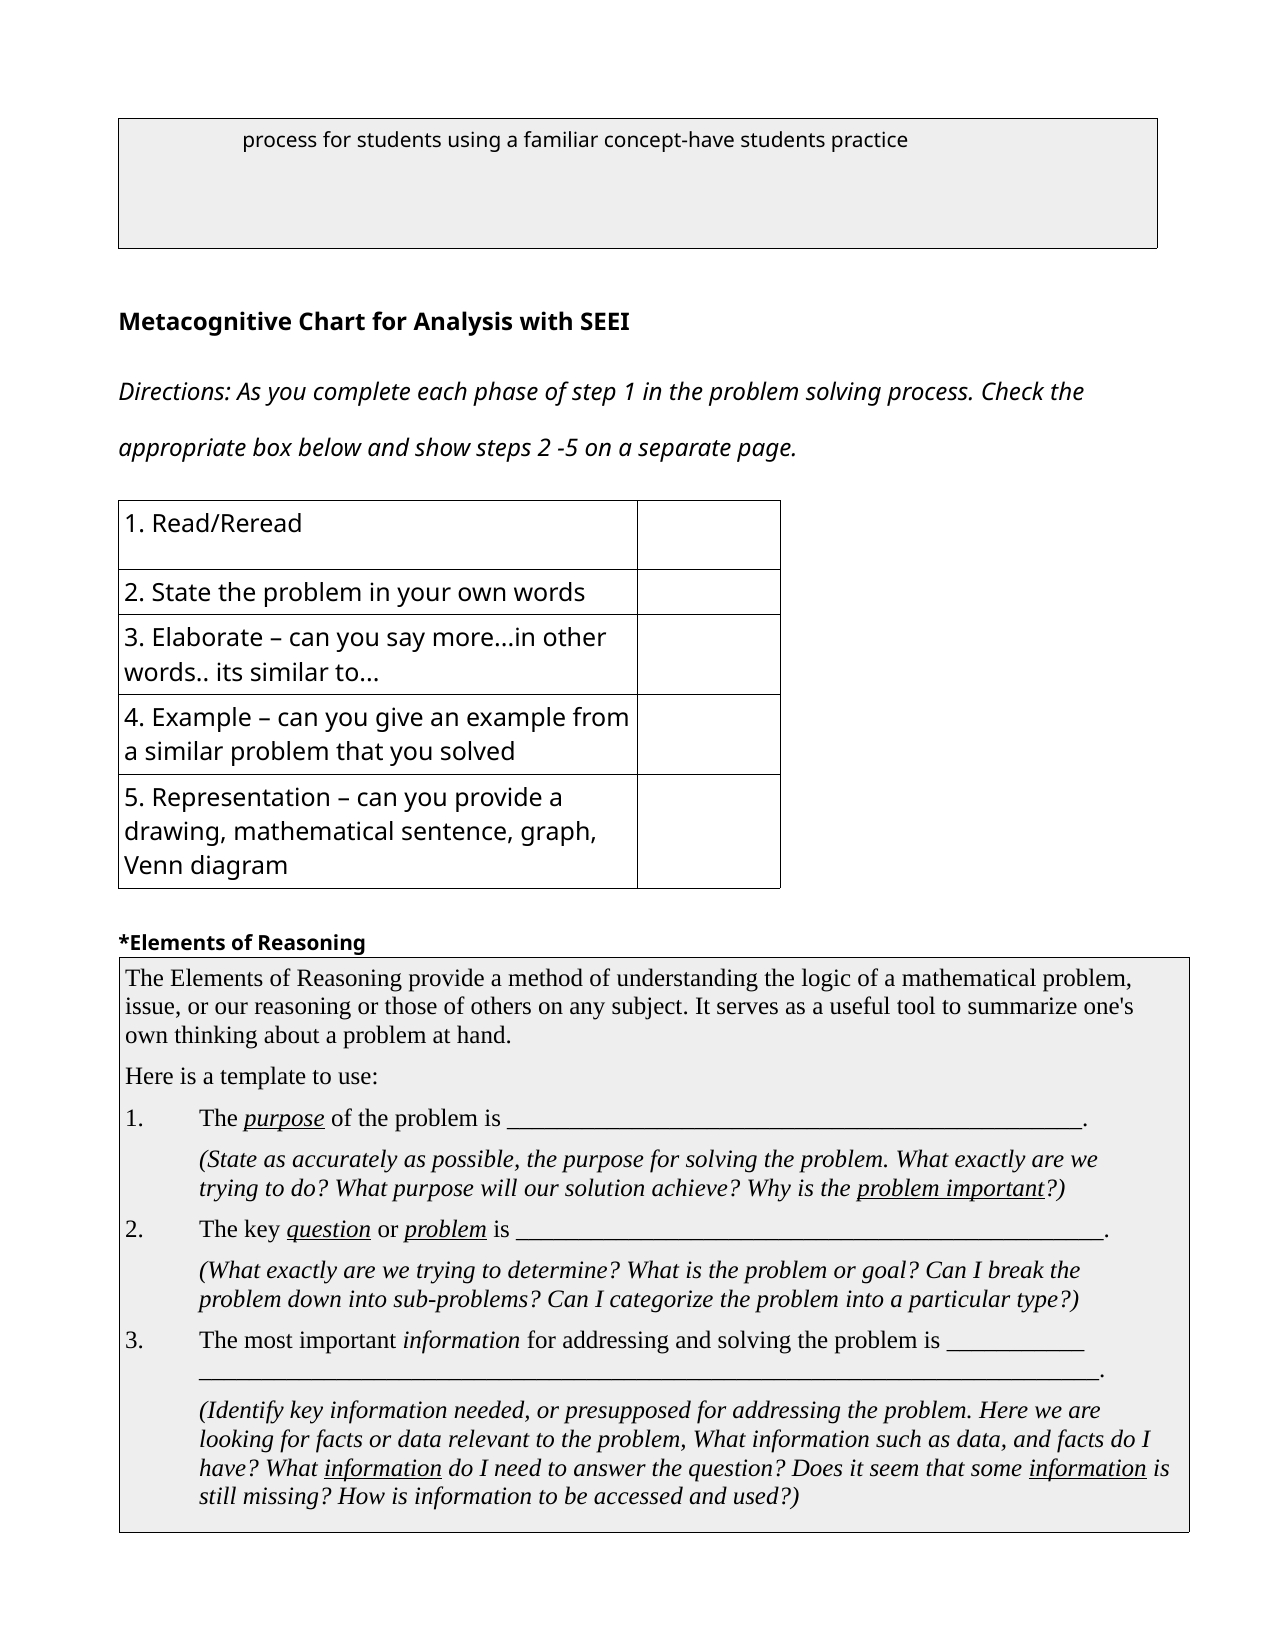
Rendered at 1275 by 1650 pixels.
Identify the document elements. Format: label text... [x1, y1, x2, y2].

table_cell [638, 615, 780, 694]
text Metacognitive Chart for Analysis with SEEI [118, 305, 1157, 362]
table_header process for students using a familiar concept-have students practice [119, 119, 1157, 248]
table_cell [638, 695, 780, 774]
table_cell [638, 570, 780, 614]
table_header The Elements of Reasoning provide a method of understanding the logic of a mathematical problem, issue, or our reasoning or those of others on any subject. It serves as a useful tool to summarize one's own thinking about a problem at hand. Here is a template to use: 1. The purpose of the problem is ______________________________________________. (State as accurately as possible, the purpose for solving the problem. What exactly are we trying to do? What purpose will our solution achieve? Why is the problem important?) 2. The key question or problem is _______________________________________________. (What exactly are we trying to determine? What is the problem or goal? Can I break the problem down into sub-problems? Can I categorize the problem into a particular type?) 3. The most important information for addressing and solving the problem is ___________ ________________________________________________________________________. (Identify key information needed, or presupposed for addressing the problem. Here we are looking for facts or data relevant to the problem, What information such as data, and facts do I have? What information do I need to answer the question? Does it seem that some information is still missing? How is information to be accessed and used?) [120, 958, 1189, 1532]
table_header [638, 501, 780, 569]
table_cell 2. State the problem in your own words [119, 570, 637, 614]
table_cell 3. Elaborate – can you say more...in other words.. its similar to... [119, 615, 637, 694]
text *Elements of Reasoning [118, 928, 1157, 957]
table_cell 5. Representation – can you provide a drawing, mathematical sentence, graph, Venn diagram [119, 775, 637, 887]
table_cell [638, 775, 780, 887]
text Directions: As you complete each phase of step 1 in the problem solving process. Check the appropriate box below and show steps 2 -5 on a separate page. [118, 374, 1157, 488]
table_header 1. Read/Reread [119, 501, 637, 569]
table_cell 4. Example – can you give an example from a similar problem that you solved [119, 695, 637, 774]
